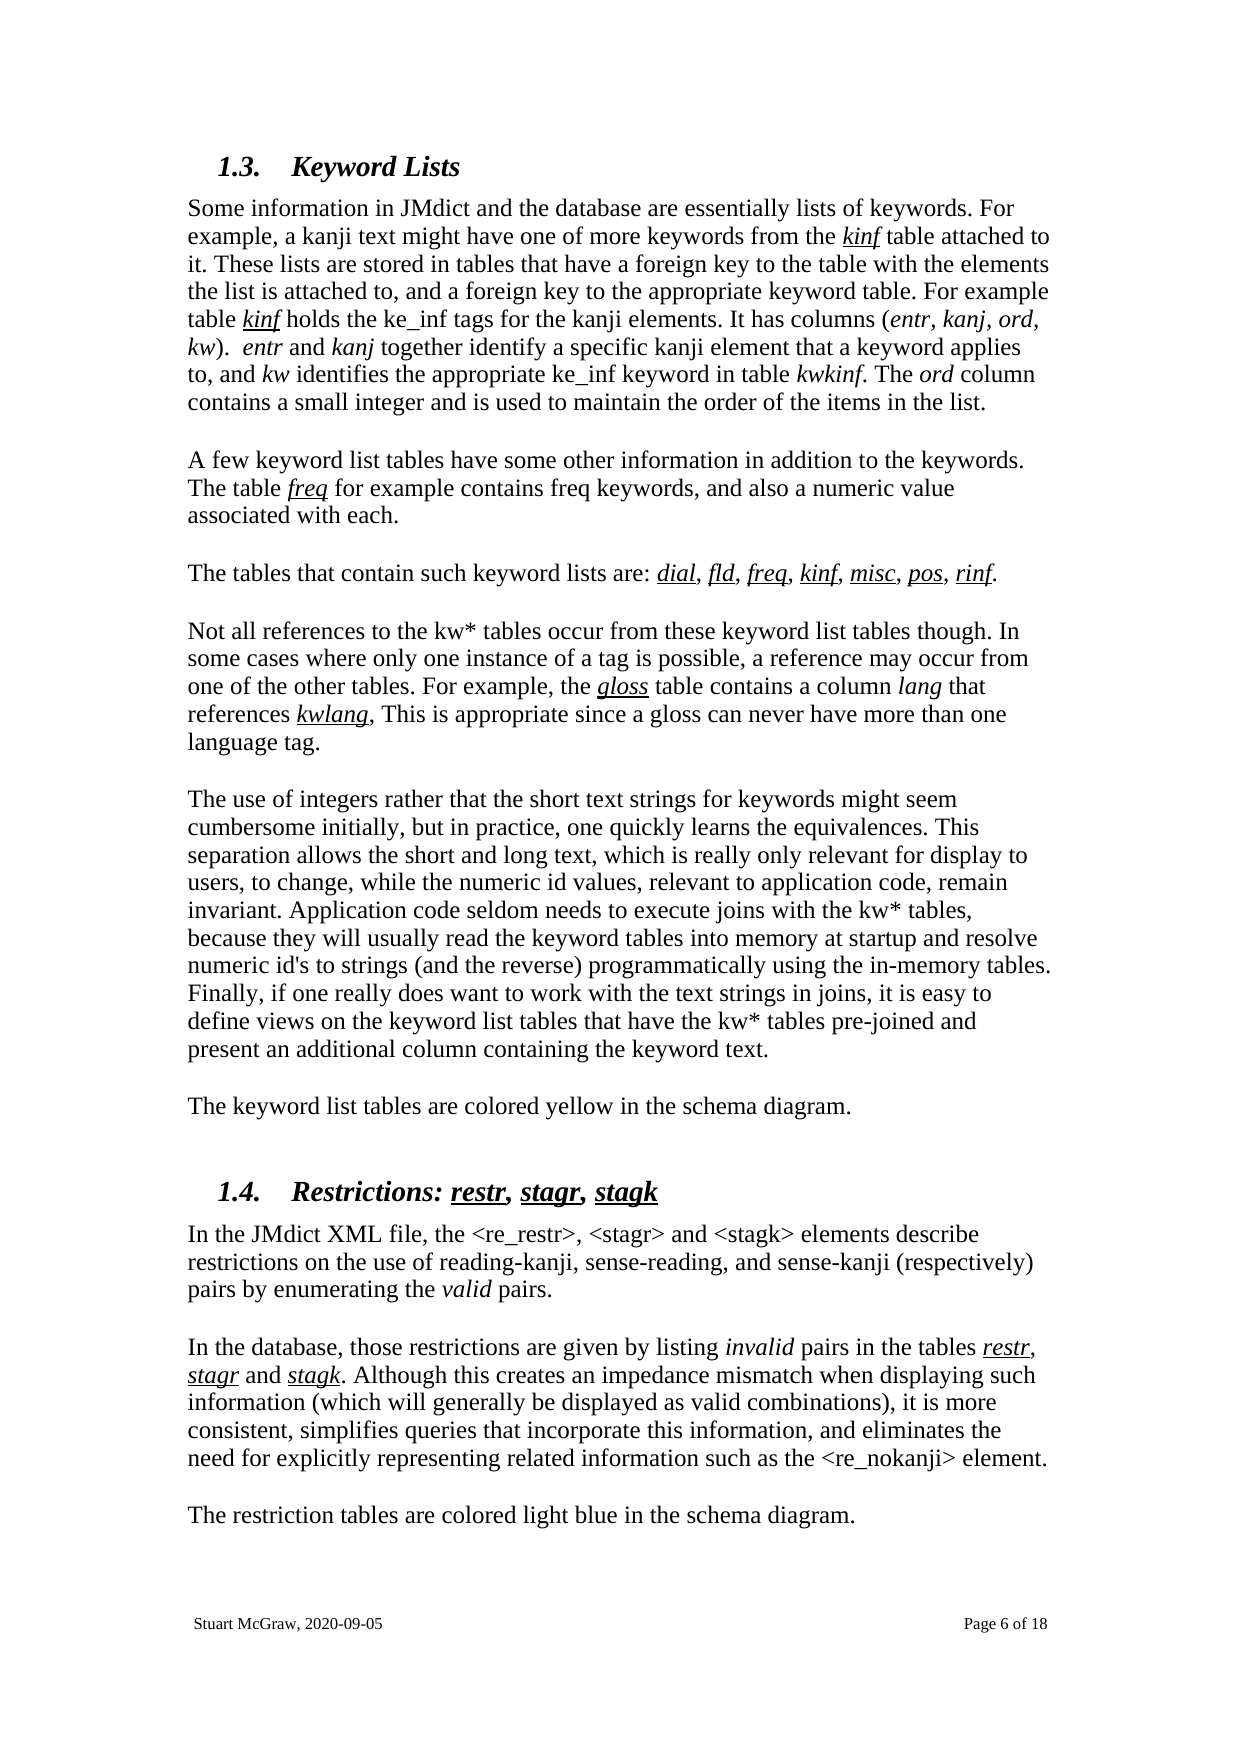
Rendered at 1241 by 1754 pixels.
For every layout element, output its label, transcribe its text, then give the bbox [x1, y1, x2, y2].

text In the database, those restrictions are given by listing invalid pairs in the tables restr, stagr and stagk. Although this creates an impedance mismatch when displaying such information (which will generally be displayed as valid combinations), it is more consistent, simplifies queries that incorporate this information, and eliminates the need for explicitly representing related information such as the <re_nokanji> element. [187, 1333, 1053, 1472]
subtitle Keyword Lists [187, 150, 1053, 182]
text A few keyword list tables have some other information in addition to the keywords. The table freq for example contains freq keywords, and also a numeric value associated with each. [187, 446, 1053, 529]
text The use of integers rather that the short text strings for keywords might seem cumbersome initially, but in practice, one quickly learns the equivalences. This separation allows the short and long text, which is really only relevant for display to users, to change, while the numeric id values, relevant to application code, remain invariant. Application code seldom needs to execute joins with the kw* tables, because they will usually read the keyword tables into memory at startup and resolve numeric id's to strings (and the reverse) programmatically using the in-memory tables. Finally, if one really does want to work with the text strings in joins, it is easy to define views on the keyword list tables that have the kw* tables pre-joined and present an additional column containing the keyword text. [187, 785, 1053, 1062]
subtitle Restrictions: restr, stagr, stagk [187, 1176, 1053, 1208]
text The keyword list tables are colored yellow in the schema diagram. [187, 1092, 1053, 1120]
text The restriction tables are colored light blue in the schema diagram. [187, 1502, 1053, 1529]
text Not all references to the kw* tables occur from these keyword list tables though. In some cases where only one instance of a tag is possible, a reference may occur from one of the other tables. For example, the gloss table contains a column lang that references kwlang, This is appropriate since a gloss can never have more than one language tag. [187, 617, 1053, 755]
text The tables that contain such keyword lists are: dial, fld, freq, kinf, misc, pos, rinf. [187, 559, 1053, 587]
text Some information in JMdict and the database are essentially lists of keywords. For example, a kanji text might have one of more keywords from the kinf table attached to it. These lists are stored in tables that have a foreign key to the table with the elements the list is attached to, and a foreign key to the appropriate keyword table. For example table kinf holds the ke_inf tags for the kanji elements. It has columns (entr, kanj, ord, kw). entr and kanj together identify a specific kanji element that a keyword applies to, and kw identifies the appropriate ke_inf keyword in table kwkinf. The ord column contains a small integer and is used to maintain the order of the items in the list. [187, 194, 1053, 416]
text In the JMdict XML file, the <re_restr>, <stagr> and <stagk> elements describe restrictions on the use of reading-kanji, sense-reading, and sense-kanji (respectively) pairs by enumerating the valid pairs. [187, 1220, 1053, 1303]
